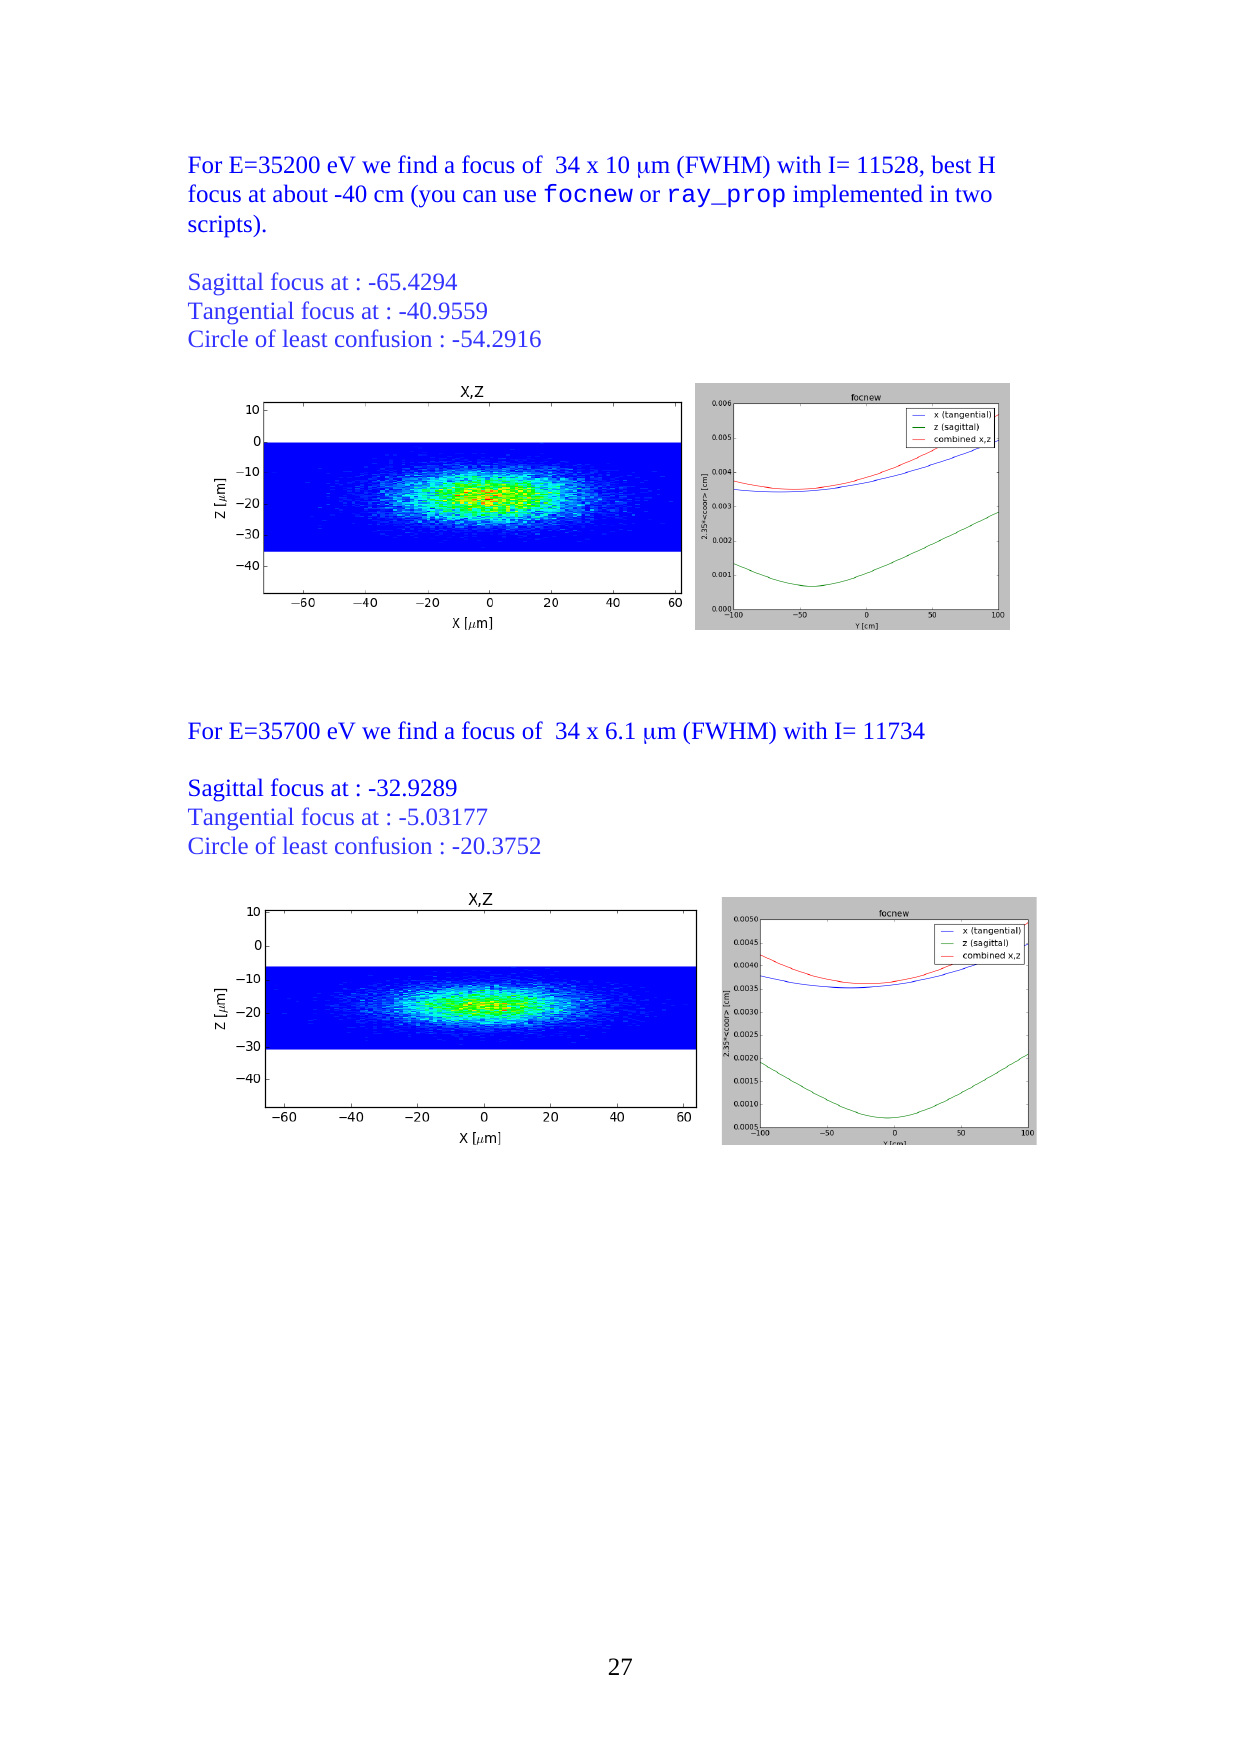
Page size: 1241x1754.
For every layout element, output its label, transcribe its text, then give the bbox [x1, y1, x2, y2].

text Circle of least confusion : -20.3752 [187, 831, 1053, 860]
picture [187, 382, 1010, 630]
text Sagittal focus at : -32.9289 [187, 773, 1053, 802]
text Tangential focus at : -5.03177 [187, 802, 1053, 831]
text For E=35700 eV we find a focus of 34 x 6.1 m (FWHM) with I= 11734 [187, 716, 1053, 745]
text Tangential focus at : -40.9559 [187, 296, 1053, 324]
text Sagittal focus at : -65.4294 [187, 267, 1053, 296]
picture [187, 888, 1037, 1145]
text For E=35200 eV we find a focus of 34 x 10 m (FWHM) with I= 11528, best H focus at about -40 cm (you can use focnew or ray_prop implemented in two scripts). [187, 150, 1053, 238]
text Circle of least confusion : -54.2916 [187, 324, 1053, 353]
